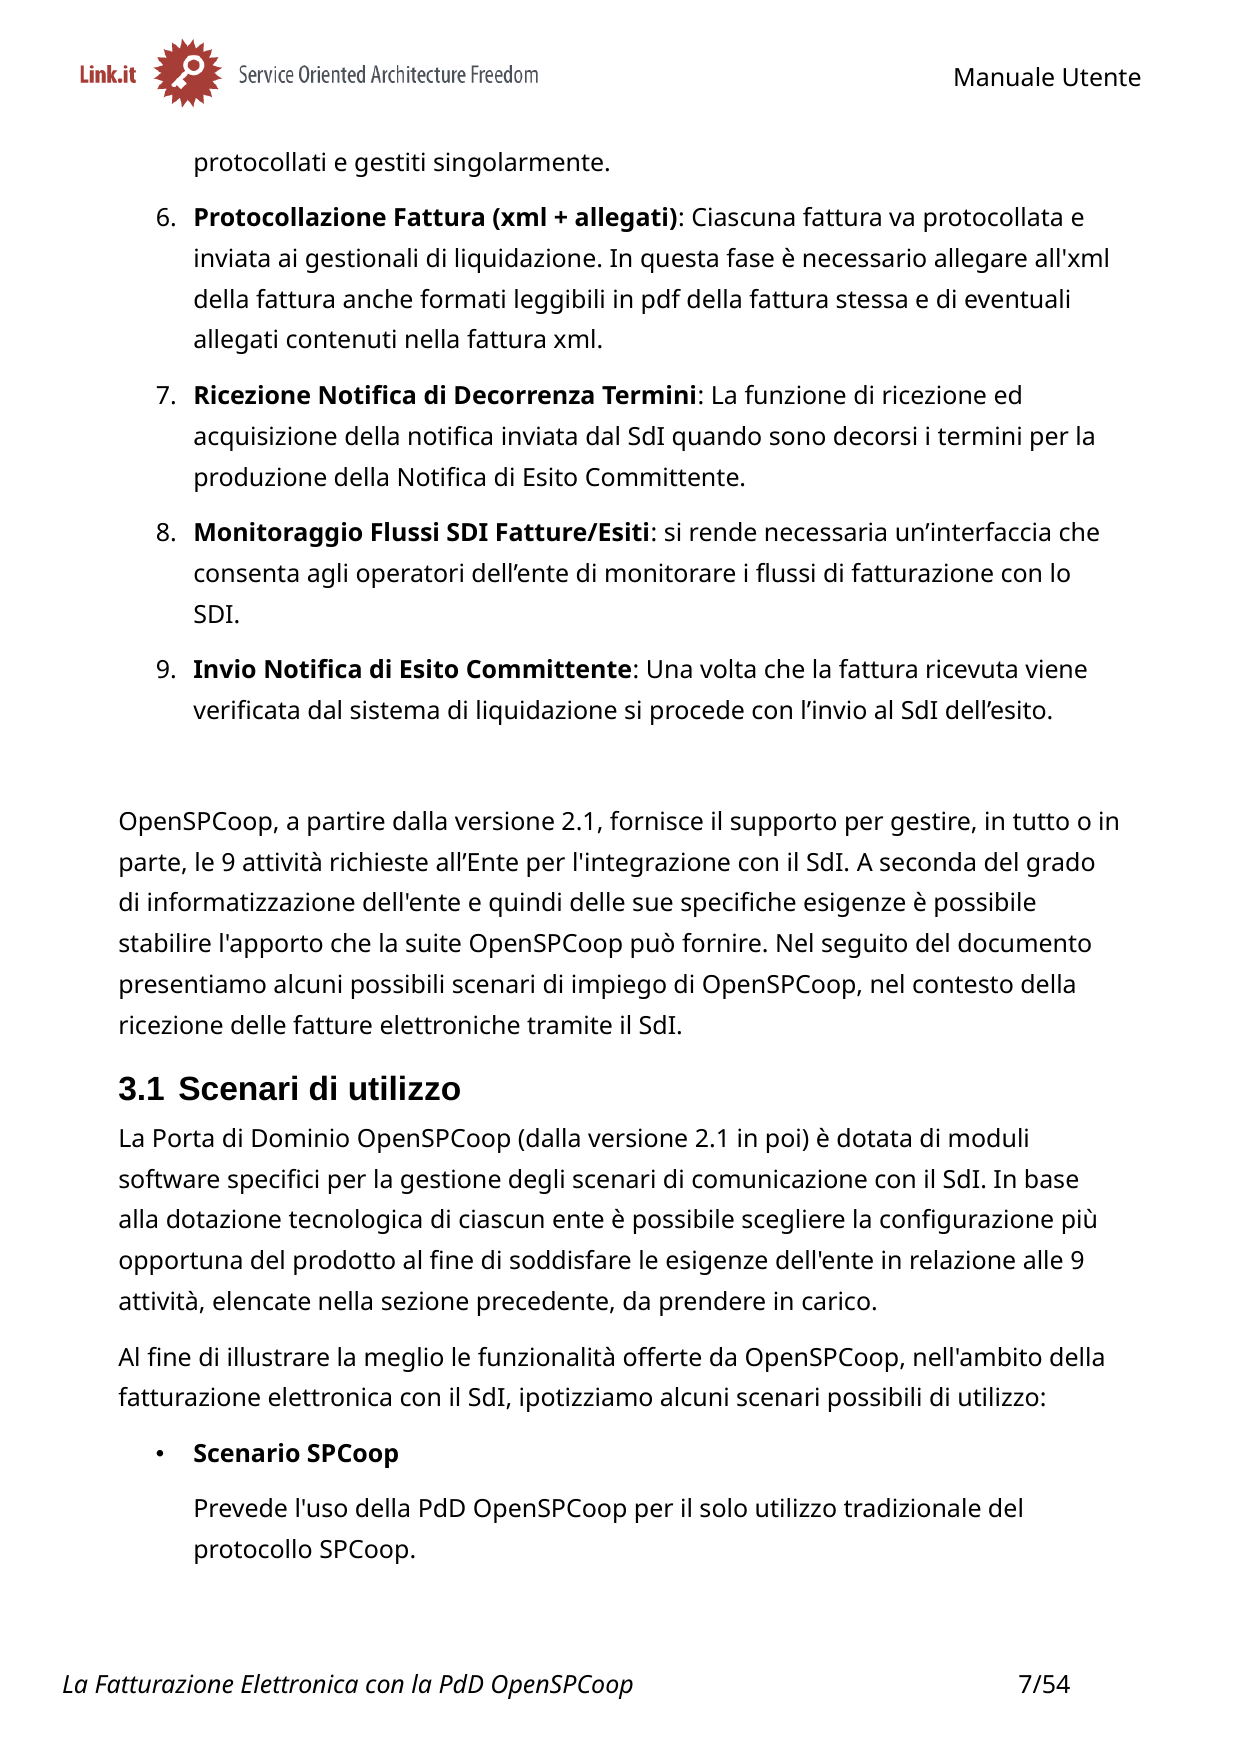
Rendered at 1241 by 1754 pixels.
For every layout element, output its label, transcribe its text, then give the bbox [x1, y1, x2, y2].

list Monitoraggio Flussi SDI Fatture/Esiti: si rende necessaria un’interfaccia che consenta agli operatori dell’ente di monitorare i flussi di fatturazione con lo SDI. [156, 515, 1122, 630]
list Ricezione Notifica di Decorrenza Termini: La funzione di ricezione ed acquisizione della notifica inviata dal SdI quando sono decorsi i termini per la produzione della Notifica di Esito Committente. [156, 378, 1122, 493]
text La Porta di Dominio OpenSPCoop (dalla versione 2.1 in poi) è dotata di moduli software specifici per la gestione degli scenari di comunicazione con il SdI. In base alla dotazione tecnologica di ciascun ente è possibile scegliere la configurazione più opportuna del prodotto al fine di soddisfare le esigenze dell'ente in relazione alle 9 attività, elencate nella sezione precedente, da prendere in carico. [118, 1120, 1122, 1318]
list Prevede l'uso della PdD OpenSPCoop per il solo utilizzo tradizionale del protocollo SPCoop. [156, 1491, 1122, 1566]
picture [1, 33, 602, 113]
list Invio Notifica di Esito Committente: Una volta che la fattura ricevuta viene verificata dal sistema di liquidazione si procede con l’invio al SdI dell’esito. [156, 652, 1122, 727]
list protocollati e gestiti singolarmente. [156, 144, 1122, 178]
text Al fine di illustrare la meglio le funzionalità offerte da OpenSPCoop, nell'ambito della fatturazione elettronica con il SdI, ipotizziamo alcuni scenari possibili di utilizzo: [118, 1339, 1122, 1414]
text OpenSPCoop, a partire dalla versione 2.1, fornisce il supporto per gestire, in tutto o in parte, le 9 attività richieste all’Ente per l'integrazione con il SdI. A seconda del grado di informatizzazione dell'ente e quindi delle sue specifiche esigenze è possibile stabilire l'apporto che la suite OpenSPCoop può fornire. Nel seguito del documento presentiamo alcuni possibili scenari di impiego di OpenSPCoop, nel contesto della ricezione delle fatture elettroniche tramite il SdI. [118, 803, 1122, 1042]
list Scenario SPCoop [156, 1435, 1122, 1469]
list Protocollazione Fattura (xml + allegati): Ciascuna fattura va protocollata e inviata ai gestionali di liquidazione. In questa fase è necessario allegare all'xml della fattura anche formati leggibili in pdf della fattura stessa e di eventuali allegati contenuti nella fattura xml. [156, 200, 1122, 356]
subtitle Scenari di utilizzo [118, 1069, 1122, 1108]
